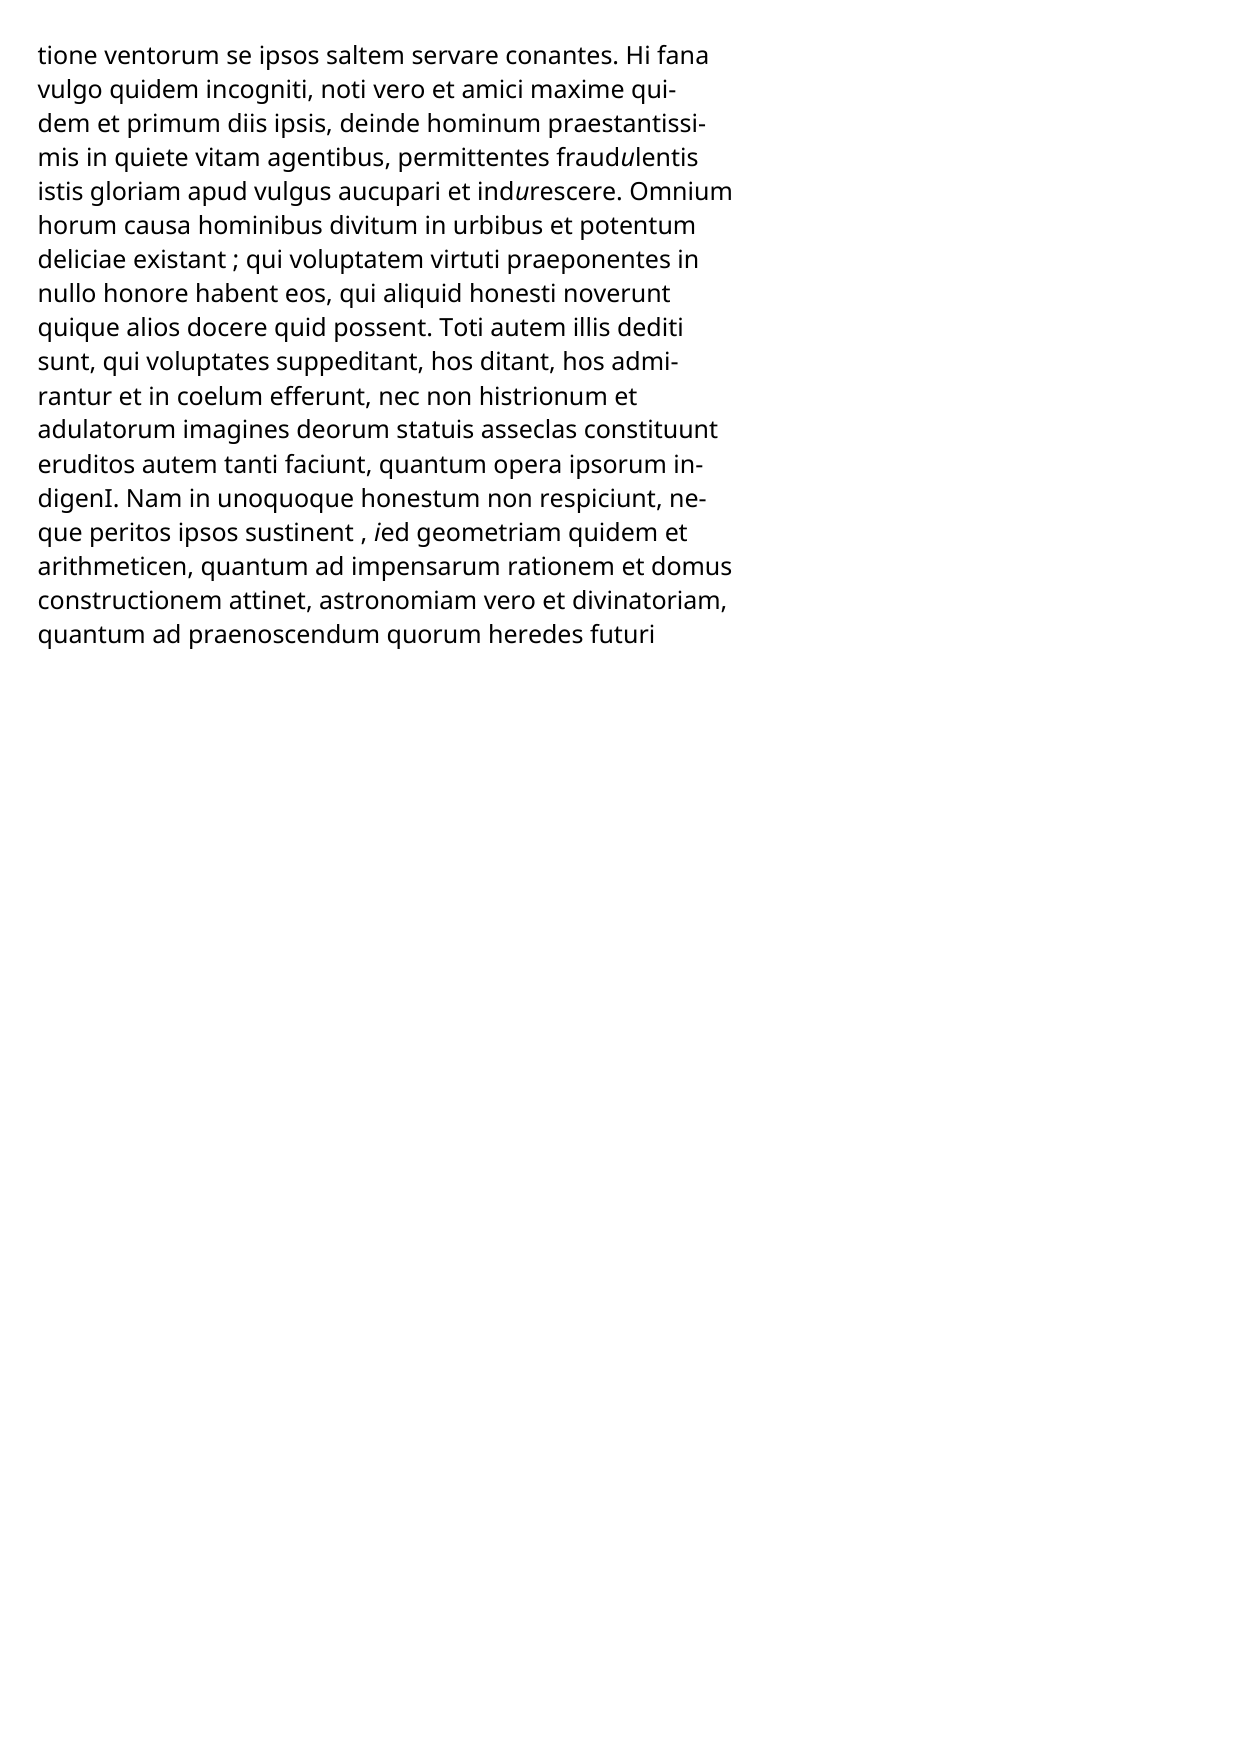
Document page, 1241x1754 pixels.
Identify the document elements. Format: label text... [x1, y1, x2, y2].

text tione ventorum se ipsos saltem servare conantes. Hi fana vulgo quidem incogniti, noti vero et amici maxime qui- dem et primum diis ipsis, deinde hominum praestantissi- mis in quiete vitam agentibus, permittentes fraudulentis istis gloriam apud vulgus aucupari et indurescere. Omnium horum causa hominibus divitum in urbibus et potentum deliciae existant ; qui voluptatem virtuti praeponentes in nullo honore habent eos, qui aliquid honesti noverunt quique alios docere quid possent. Toti autem illis dediti sunt, qui voluptates suppeditant, hos ditant, hos admi- rantur et in coelum efferunt, nec non histrionum et adulatorum imagines deorum statuis asseclas constituunt eruditos autem tanti faciunt, quantum opera ipsorum in- digenI. Nam in unoquoque honestum non respiciunt, ne- que peritos ipsos sustinent , ied geometriam quidem et arithmeticen, quantum ad impensarum rationem et domus constructionem attinet, astronomiam vero et divinatoriam, quantum ad praenoscendum quorum heredes futuri [37, 37, 1203, 651]
